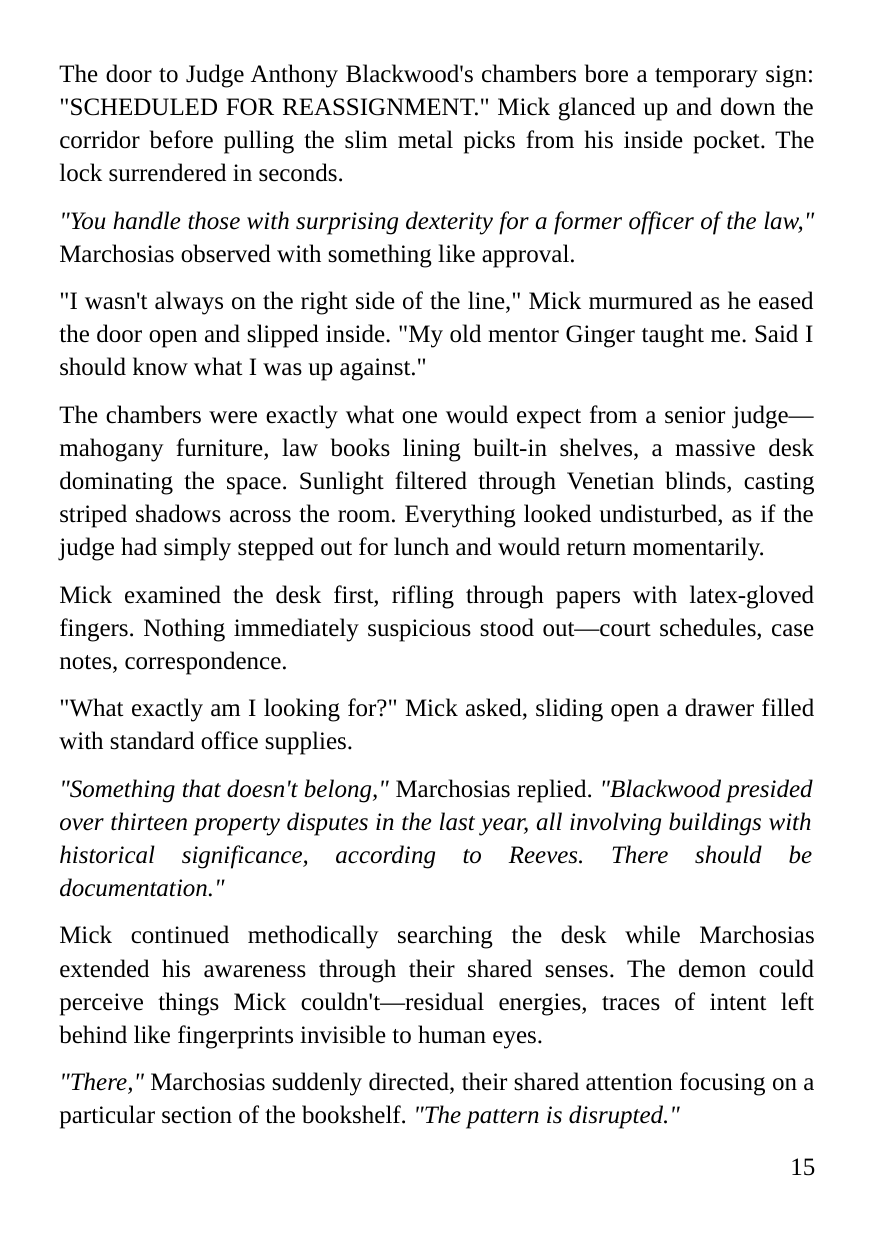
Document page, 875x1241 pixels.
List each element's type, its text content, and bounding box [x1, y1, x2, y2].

text "You handle those with surprising dexterity for a former officer of the law," Marchosias observed with something like approval. [59, 206, 815, 267]
text Mick continued methodically searching the desk while Marchosias extended his awareness through their shared senses. The demon could perceive things Mick couldn't—residual energies, traces of intent left behind like fingerprints invisible to human eyes. [59, 921, 815, 1048]
text Mick examined the desk first, rifling through papers with latex-gloved fingers. Nothing immediately suspicious stood out—court schedules, case notes, correspondence. [59, 580, 815, 674]
text The door to Judge Anthony Blackwood's chambers bore a temporary sign: "SCHEDULED FOR REASSIGNMENT." Mick glanced up and down the corridor before pulling the slim metal picks from his inside pocket. The lock surrendered in seconds. [59, 59, 815, 187]
text "There," Marchosias suddenly directed, their shared attention focusing on a particular section of the bookshelf. "The pattern is disrupted." [59, 1067, 815, 1129]
text "What exactly am I looking for?" Mick asked, sliding open a drawer filled with standard office supplies. [59, 693, 815, 755]
text "Something that doesn't belong," Marchosias replied. "Blackwood presided over thirteen property disputes in the last year, all involving buildings with historical significance, according to Reeves. There should be documentation." [59, 774, 815, 902]
text "I wasn't always on the right side of the line," Mick murmured as he eased the door open and slipped inside. "My old mentor Ginger taught me. Said I should know what I was up against." [59, 286, 815, 381]
text The chambers were exactly what one would expect from a senior judge—mahogany furniture, law books lining built-in shelves, a massive desk dominating the space. Sunlight filtered through Venetian blinds, casting striped shadows across the room. Everything looked undisturbed, as if the judge had simply stepped out for lunch and would return momentarily. [59, 400, 815, 561]
